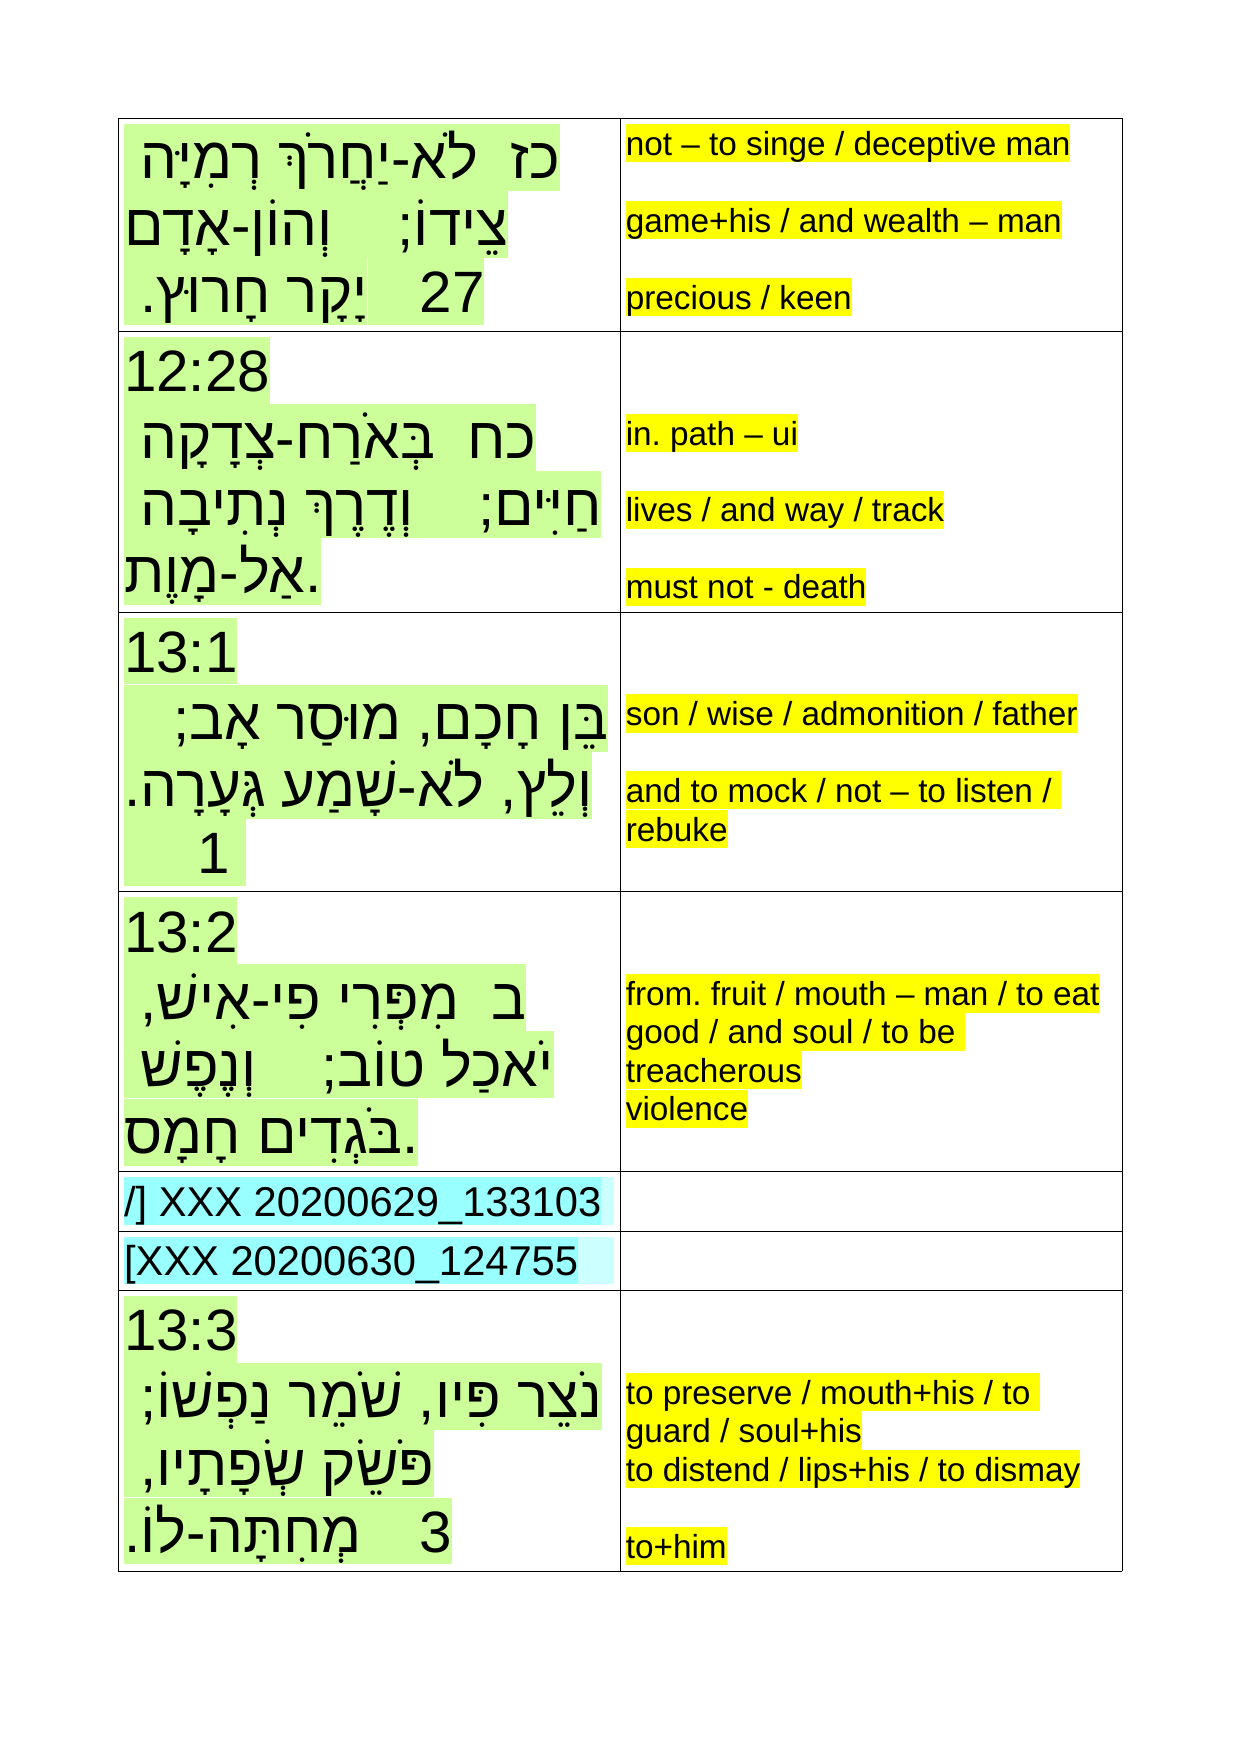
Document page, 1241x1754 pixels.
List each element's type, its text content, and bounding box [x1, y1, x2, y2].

table_cell 13:3 נֹצֵר פִּיו, שֹׁמֵר נַפְשׁוֹ; פֹּשֵׂק שְׂפָתָיו, מְחִתָּה-לוֹ. 3 [119, 1291, 620, 1571]
table_cell from. fruit / mouth – man / to eat good / and soul / to be treacherous violence [621, 892, 1122, 1171]
table_cell 13:1 בֵּן חָכָם, מוּסַר אָב; וְלֵץ, לֹא-שָׁמַע גְּעָרָה. 1 [119, 613, 620, 891]
table_cell in. path – ui lives / and way / track must not - death [621, 332, 1122, 612]
table_cell /] XXX 20200629_133103 [119, 1172, 620, 1231]
table_cell son / wise / admonition / father and to mock / not – to listen / rebuke [621, 613, 1122, 891]
table_cell not – to singe / deceptive man game+his / and wealth – man precious / keen [621, 119, 1122, 331]
table_cell [621, 1232, 1122, 1290]
table_cell 13:2 ב מִפְּרִי פִי-אִישׁ, יֹאכַל טוֹב; וְנֶפֶשׁ בֹּגְדִים חָמָס. [119, 892, 620, 1171]
table_cell 12:28 כח בְּאֹרַח-צְדָקָה חַיִּים; וְדֶרֶךְ נְתִיבָה אַל-מָוֶת. [119, 332, 620, 612]
table_cell 12:27 כז לֹא-יַחֲרֹךְ רְמִיָּה צֵידוֹ; וְהוֹן-אָדָם יָקָר חָרוּץ. 27 [119, 119, 620, 331]
table_cell to preserve / mouth+his / to guard / soul+his to distend / lips+his / to dismay to+him [621, 1291, 1122, 1571]
table_cell [XXX 20200630_124755 [119, 1232, 620, 1290]
table_cell [621, 1172, 1122, 1231]
